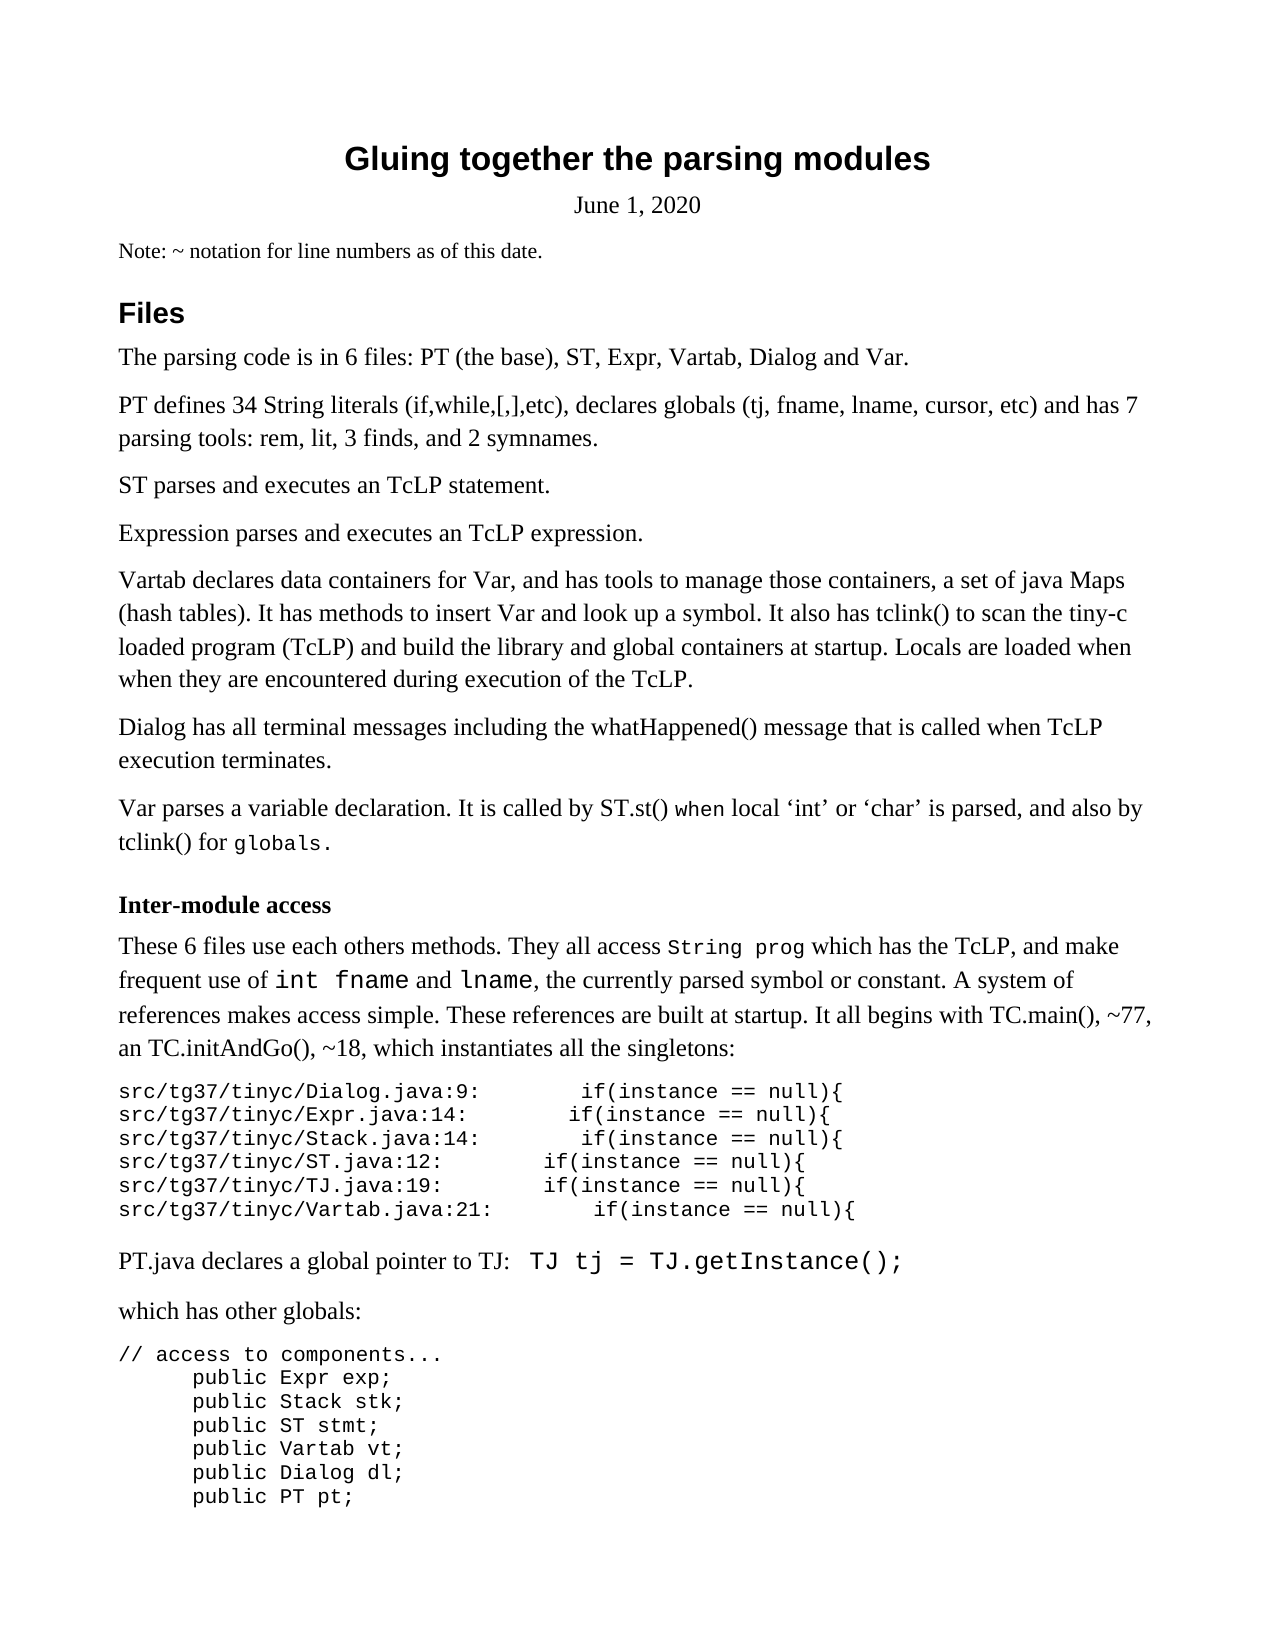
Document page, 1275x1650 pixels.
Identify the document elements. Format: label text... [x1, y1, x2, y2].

text public Dialog dl; [118, 1462, 1157, 1486]
text These 6 files use each others methods. They all access String prog which has the TcLP, and make frequent use of int fname and lname, the currently parsed symbol or constant. A system of references makes access simple. These references are built at startup. It all begins with TC.main(), ~77, an TC.initAndGo(), ~18, which instantiates all the singletons: [118, 931, 1157, 1062]
text Expression parses and executes an TcLP expression. [118, 518, 1157, 547]
subtitle Inter-module access [118, 890, 1157, 918]
text public Vartab vt; [118, 1438, 1157, 1462]
text src/tg37/tinyc/Stack.java:14: if(instance == null){ [118, 1128, 1157, 1152]
text public ST stmt; [118, 1415, 1157, 1438]
text PT.java declares a global pointer to TJ: TJ tj = TJ.getInstance(); [118, 1246, 1157, 1277]
text public PT pt; [118, 1486, 1157, 1509]
text src/tg37/tinyc/Vartab.java:21: if(instance == null){ [118, 1199, 1157, 1222]
text public Stack stk; [118, 1391, 1157, 1415]
subtitle Gluing together the parsing modules [118, 139, 1157, 178]
text Note: ~ notation for line numbers as of this date. [118, 238, 1157, 263]
text src/tg37/tinyc/Expr.java:14: if(instance == null){ [118, 1104, 1157, 1128]
text The parsing code is in 6 files: PT (the base), ST, Expr, Vartab, Dialog and Var. [118, 342, 1157, 371]
text Dialog has all terminal messages including the whatHappened() message that is called when TcLP execution terminates. [118, 712, 1157, 774]
subtitle Files [118, 296, 1157, 329]
text public Expr exp; [118, 1367, 1157, 1391]
text src/tg37/tinyc/ST.java:12: if(instance == null){ [118, 1152, 1157, 1175]
text June 1, 2020 [118, 190, 1157, 219]
text Var parses a variable declaration. It is called by ST.st() when local ‘int’ or ‘char’ is parsed, and also by tclink() for globals. [118, 793, 1157, 856]
text // access to components... [118, 1344, 1157, 1367]
text Vartab declares data containers for Var, and has tools to manage those containers, a set of java Maps (hash tables). It has methods to insert Var and look up a symbol. It also has tclink() to scan the tiny-c loaded program (TcLP) and build the library and global containers at startup. Locals are loaded when when they are encountered during execution of the TcLP. [118, 566, 1157, 693]
text src/tg37/tinyc/TJ.java:19: if(instance == null){ [118, 1175, 1157, 1199]
text ST parses and executes an TcLP statement. [118, 470, 1157, 499]
text PT defines 34 String literals (if,while,[,],etc), declares globals (tj, fname, lname, cursor, etc) and has 7 parsing tools: rem, lit, 3 finds, and 2 symnames. [118, 390, 1157, 451]
text src/tg37/tinyc/Dialog.java:9: if(instance == null){ [118, 1081, 1157, 1104]
text which has other globals: [118, 1296, 1157, 1325]
